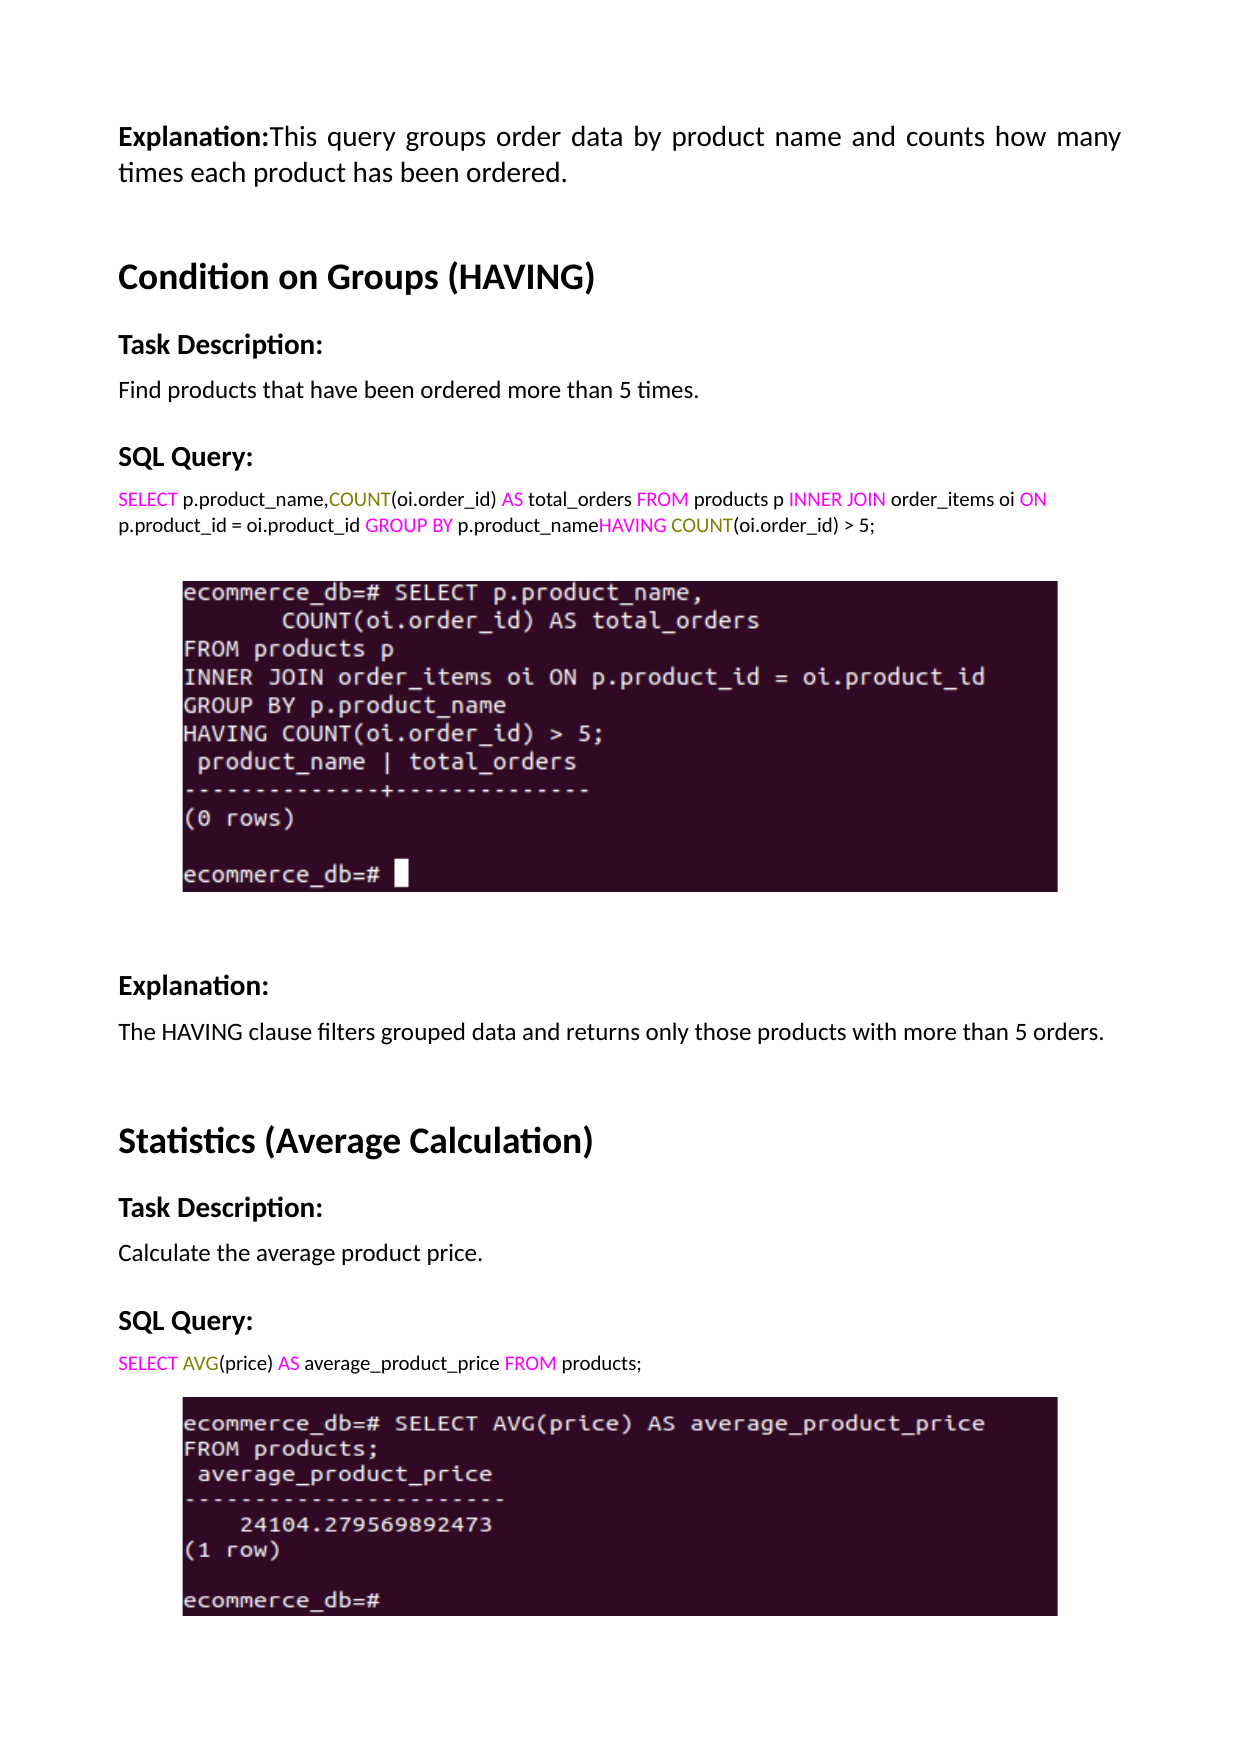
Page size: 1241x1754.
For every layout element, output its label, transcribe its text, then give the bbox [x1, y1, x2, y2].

picture [182, 581, 1058, 892]
subtitle Explanation: [118, 967, 1122, 1003]
subtitle SQL Query: [118, 1302, 1122, 1337]
subtitle SQL Query: [118, 438, 1122, 474]
text SELECT p.product_name,COUNT(oi.order_id) AS total_orders FROM products p INNER JOIN order_items oi ON p.product_id = oi.product_id GROUP BY p.product_nameHAVING COUNT(oi.order_id) > 5; [118, 487, 1122, 537]
subtitle Task Description: [118, 326, 1122, 362]
subtitle Explanation:This query groups order data by product name and counts how many times each product has been ordered. [118, 118, 1122, 189]
subtitle Condition on Groups (HAVING) [118, 253, 1122, 299]
text Find products that have been ordered more than 5 times. [118, 374, 1122, 405]
subtitle Task Description: [118, 1189, 1122, 1225]
text SELECT AVG(price) AS average_product_price FROM products; [118, 1350, 1122, 1375]
subtitle Statistics (Average Calculation) [118, 1117, 1122, 1162]
text The HAVING clause filters grouped data and returns only those products with more than 5 orders. [118, 1016, 1122, 1046]
picture [182, 1397, 1058, 1616]
text Calculate the average product price. [118, 1238, 1122, 1268]
